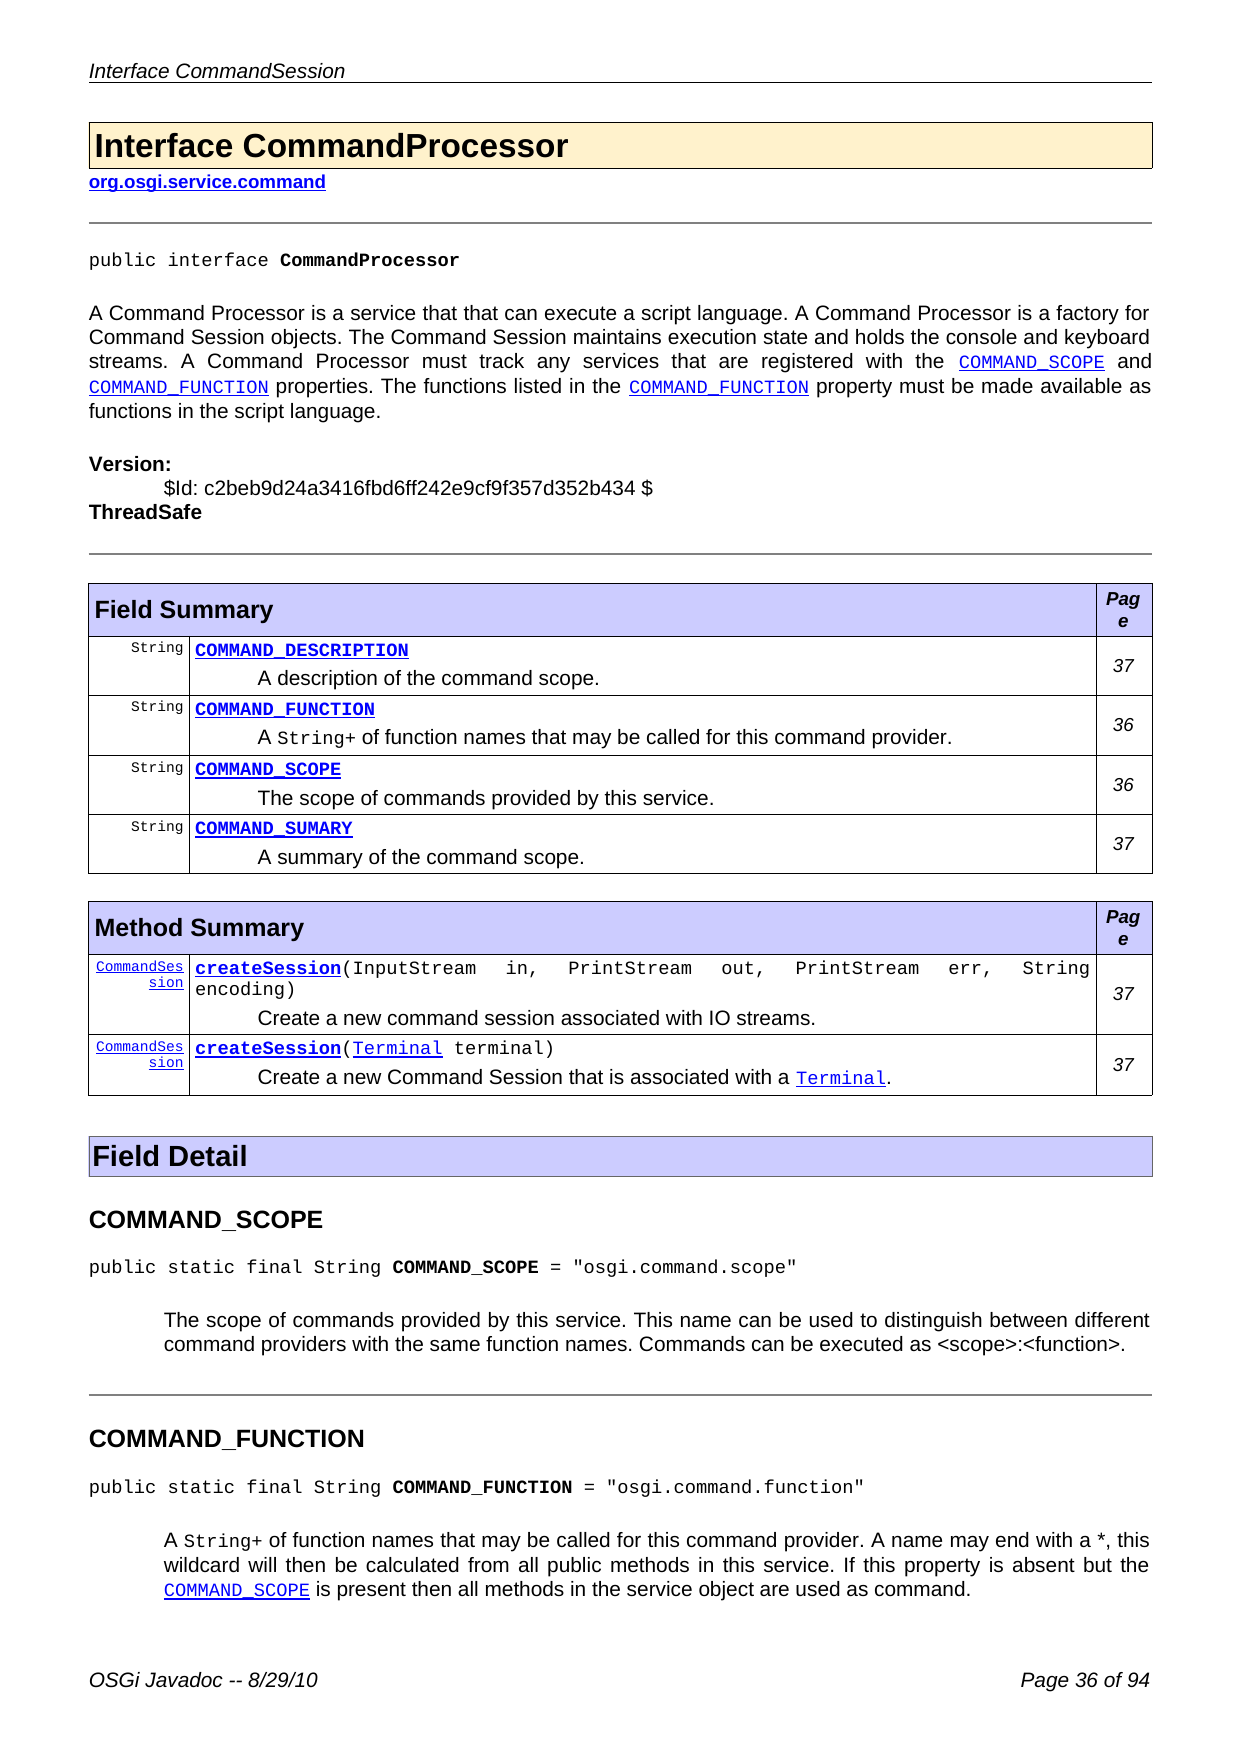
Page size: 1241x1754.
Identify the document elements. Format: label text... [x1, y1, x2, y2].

table_cell createSession(InputStream in, PrintStream out, PrintStream err, String encoding) Create a new command session associated with IO streams. [190, 955, 1096, 1034]
table_cell 36 [1097, 1035, 1152, 1094]
table_cell String [89, 637, 189, 695]
text public static final String COMMAND_FUNCTION = "osgi.command.function" [88, 1477, 1152, 1499]
table_cell 36 [1097, 637, 1152, 695]
table_cell COMMAND_DESCRIPTION A description of the command scope. [190, 637, 1096, 695]
subtitle COMMAND_FUNCTION [88, 1424, 1152, 1453]
table_cell createSession(Terminal terminal) Create a new Command Session that is associated with a Terminal. [190, 1035, 1096, 1094]
text The scope of commands provided by this service. This name can be used to distinguish between different command providers with the same function names. Commands can be executed as <scope>:<function>. [163, 1308, 1152, 1356]
table_cell 36 [1097, 955, 1152, 1034]
text Version: [88, 452, 1152, 476]
table_header Method Summary [89, 902, 1096, 954]
text org.osgi.service.command [88, 171, 1152, 193]
table_cell COMMAND_FUNCTION A String+ of function names that may be called for this command provider. [190, 696, 1096, 755]
table_header Field Summary [89, 584, 1096, 636]
subtitle COMMAND_SCOPE [88, 1205, 1152, 1234]
text A Command Processor is a service that that can execute a script language. A Command Processor is a factory for Command Session objects. The Command Session maintains execution state and holds the console and keyboard streams. A Command Processor must track any services that are registered with the COMMAND_SCOPE and COMMAND_FUNCTION properties. The functions listed in the COMMAND_FUNCTION property must be made available as functions in the script language. [88, 301, 1152, 423]
table_header Page [1097, 902, 1152, 954]
text ThreadSafe [88, 500, 1152, 524]
text public static final String COMMAND_SCOPE = "osgi.command.scope" [88, 1258, 1152, 1279]
table_cell COMMAND_SCOPE The scope of commands provided by this service. [190, 756, 1096, 814]
table_cell COMMAND_SUMARY A summary of the command scope. [190, 815, 1096, 873]
table_header Page [1097, 584, 1152, 636]
table_cell 35 [1097, 756, 1152, 814]
text $Id: c2beb9d24a3416fbd6ff242e9cf9f357d352b434 $ [163, 476, 1152, 500]
text public interface CommandProcessor [88, 250, 1152, 272]
table_cell CommandSession [89, 955, 189, 1034]
table_cell String [89, 696, 189, 755]
table_cell CommandSession [89, 1035, 189, 1094]
subtitle Field Detail [90, 1137, 1152, 1176]
text A String+ of function names that may be called for this command provider. A name may end with a *, this wildcard will then be calculated from all public methods in this service. If this property is absent but the COMMAND_SCOPE is present then all methods in the service object are used as command. [163, 1528, 1152, 1602]
table_cell 36 [1097, 815, 1152, 873]
table_cell String [89, 815, 189, 873]
table_cell 35 [1097, 696, 1152, 755]
table_cell String [89, 756, 189, 814]
subtitle Interface CommandProcessor [90, 123, 1152, 168]
